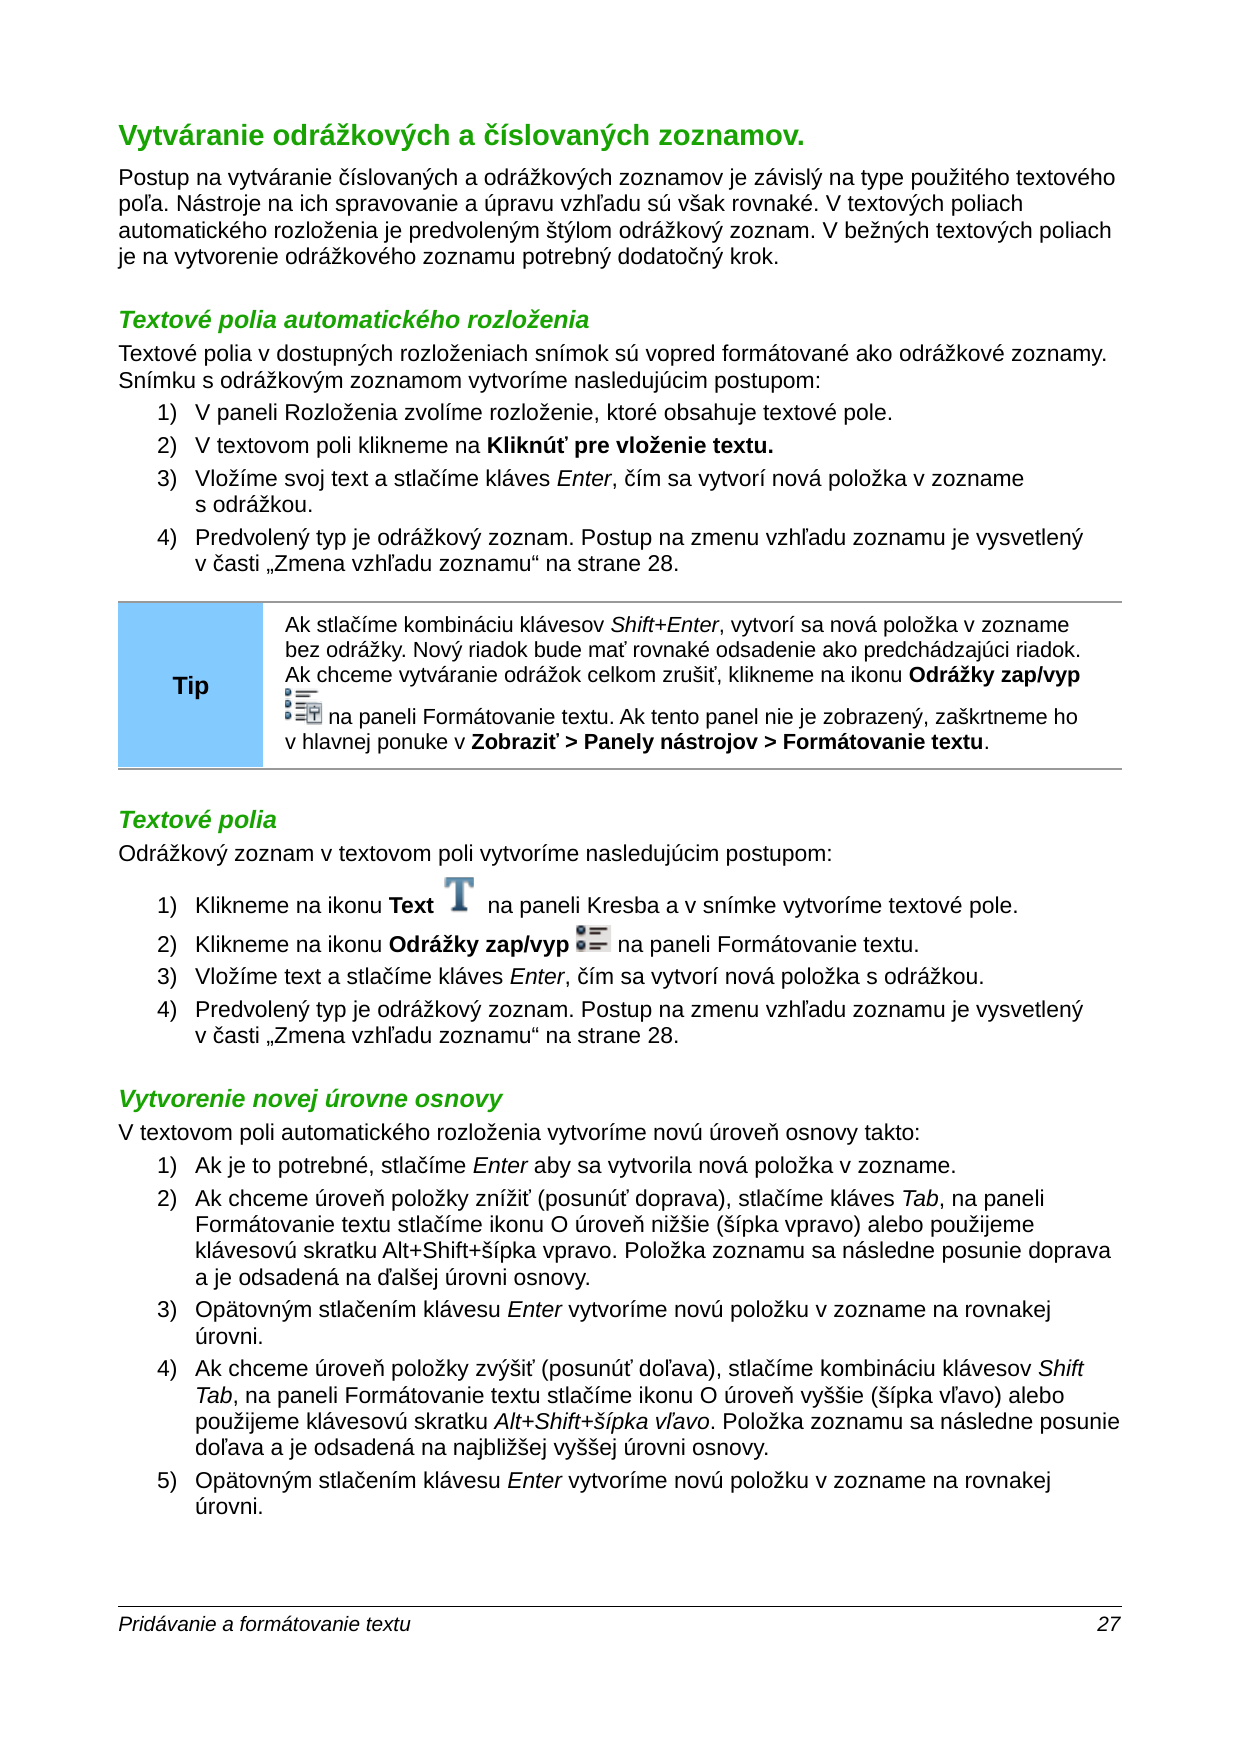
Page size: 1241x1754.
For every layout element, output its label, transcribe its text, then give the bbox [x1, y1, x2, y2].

table_header Ak stlačíme kombináciu klávesov Shift+Enter, vytvorí sa nová položka v zozname bez odrážky. Nový riadok bude mať rovnaké odsadenie ako predchádzajúci riadok. Ak chceme vytváranie odrážok celkom zrušiť, klikneme na ikonu Odrážky zap/vyp na paneli Formátovanie textu. Ak tento panel nie je zobrazený, zaškrtneme ho v hlavnej ponuke v Zobraziť > Panely nástrojov > Formátovanie textu. [264, 603, 1122, 767]
subtitle Vytvorenie novej úrovne osnovy [118, 1084, 1122, 1113]
list Opätovným stlačením klávesu Enter vytvoríme novú položku v zozname na rovnakej úrovni. [177, 1296, 1122, 1349]
list Ak chceme úroveň položky zvýšiť (posunúť doľava), stlačíme kombináciu klávesov Shift Tab, na paneli Formátovanie textu stlačíme ikonu O úroveň vyššie (šípka vľavo) alebo použijeme klávesovú skratku Alt+Shift+šípka vľavo. Položka zoznamu sa následne posunie doľava a je odsadená na najbližšej vyššej úrovni osnovy. [177, 1355, 1122, 1461]
subtitle Textové polia automatického rozloženia [118, 305, 1122, 334]
subtitle Vytváranie odrážkových a číslovaných zoznamov. [118, 118, 1122, 152]
list Textové polia v dostupných rozloženiach snímok sú vopred formátované ako odrážkové zoznamy. Snímku s odrážkovým zoznamom vytvoríme nasledujúcim postupom: [118, 340, 1122, 393]
list V paneli Rozloženia zvolíme rozloženie, ktoré obsahuje textové pole. [177, 399, 1122, 426]
list Ak chceme úroveň položky znížiť (posunúť doprava), stlačíme kláves Tab, na paneli Formátovanie textu stlačíme ikonu O úroveň nižšie (šípka vpravo) alebo použijeme klávesovú skratku Alt+Shift+šípka vpravo. Položka zoznamu sa následne posunie doprava a je odsadená na ďalšej úrovni osnovy. [177, 1185, 1122, 1290]
list Vložíme svoj text a stlačíme kláves Enter, čím sa vytvorí nová položka v zozname s odrážkou. [177, 464, 1122, 517]
text Postup na vytváranie číslovaných a odrážkových zoznamov je závislý na type použitého textového poľa. Nástroje na ich spravovanie a úpravu vzhľadu sú však rovnaké. V textových poliach automatického rozloženia je predvoleným štýlom odrážkový zoznam. V bežných textových poliach je na vytvorenie odrážkového zoznamu potrebný dodatočný krok. [118, 164, 1122, 269]
list Klikneme na ikonu Odrážky zap/vyp na paneli Formátovanie textu. [177, 925, 1122, 957]
picture [285, 687, 323, 725]
subtitle Textové polia [118, 805, 1122, 834]
list Opätovným stlačením klávesu Enter vytvoríme novú položku v zozname na rovnakej úrovni. [177, 1467, 1122, 1520]
list Ak je to potrebné, stlačíme Enter aby sa vytvorila nová položka v zozname. [177, 1152, 1122, 1178]
table_header Tip [118, 603, 263, 767]
list Odrážkový zoznam v textovom poli vytvoríme nasledujúcim postupom: [118, 840, 1122, 867]
list Predvolený typ je odrážkový zoznam. Postup na zmenu vzhľadu zoznamu je vysvetlený v časti „Zmena vzhľadu zoznamu“ na strane 25. [177, 523, 1122, 576]
list Predvolený typ je odrážkový zoznam. Postup na zmenu vzhľadu zoznamu je vysvetlený v časti „Zmena vzhľadu zoznamu“ na strane 25. [177, 996, 1122, 1048]
picture [575, 925, 612, 952]
list V textovom poli automatického rozloženia vytvoríme novú úroveň osnovy takto: [118, 1119, 1122, 1146]
list Klikneme na ikonu Text na paneli Kresba a v snímke vytvoríme textové pole. [177, 873, 1122, 919]
picture [440, 873, 482, 914]
list V textovom poli klikneme na Kliknúť pre vloženie textu. [177, 432, 1122, 458]
list Vložíme text a stlačíme kláves Enter, čím sa vytvorí nová položka s odrážkou. [177, 963, 1122, 989]
